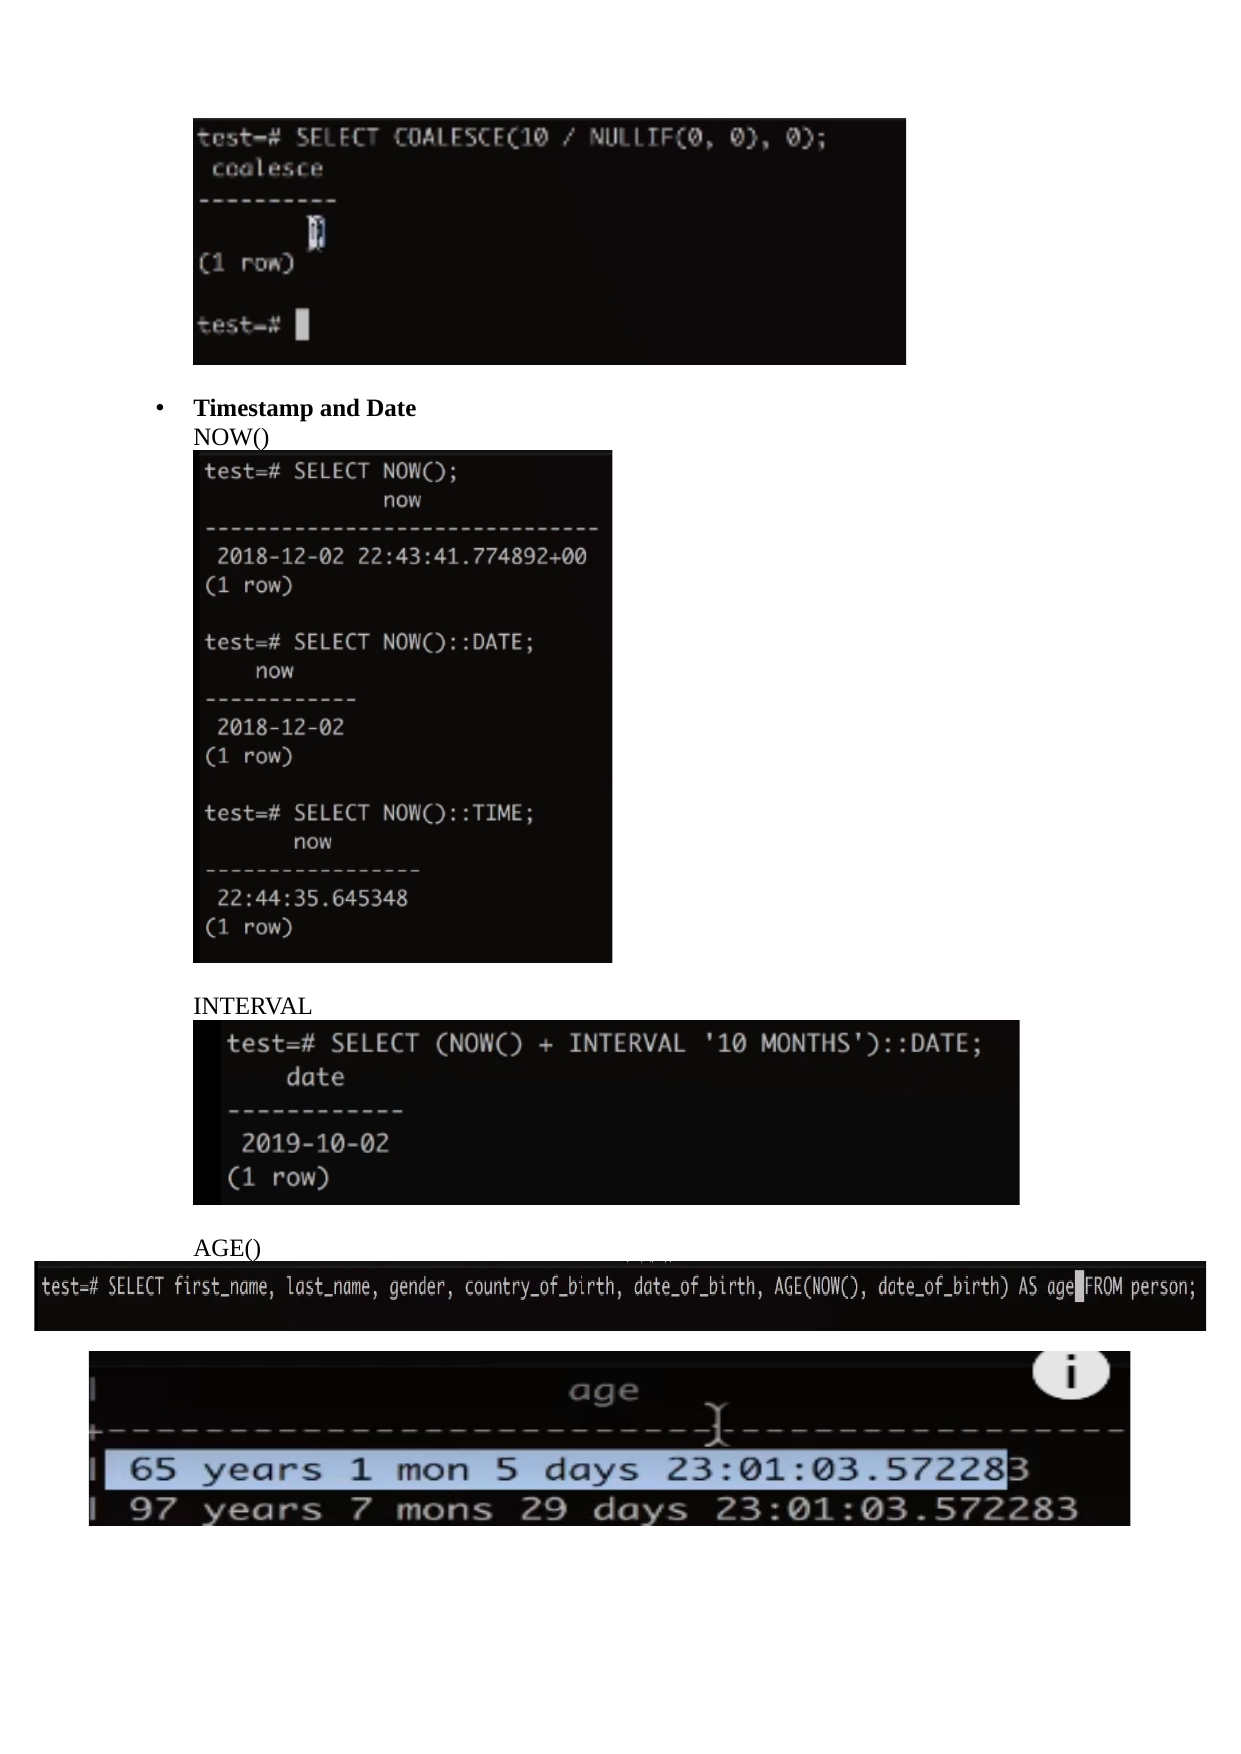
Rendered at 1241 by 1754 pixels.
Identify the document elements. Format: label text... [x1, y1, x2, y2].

picture [193, 450, 613, 963]
picture [193, 118, 907, 365]
list [156, 1331, 1122, 1351]
list [156, 1526, 1122, 1554]
picture [34, 1261, 1207, 1331]
picture [88, 1351, 1131, 1526]
picture [193, 1020, 1020, 1205]
list Timestamp and Date NOW() INTERVAL AGE() [156, 393, 1122, 1261]
